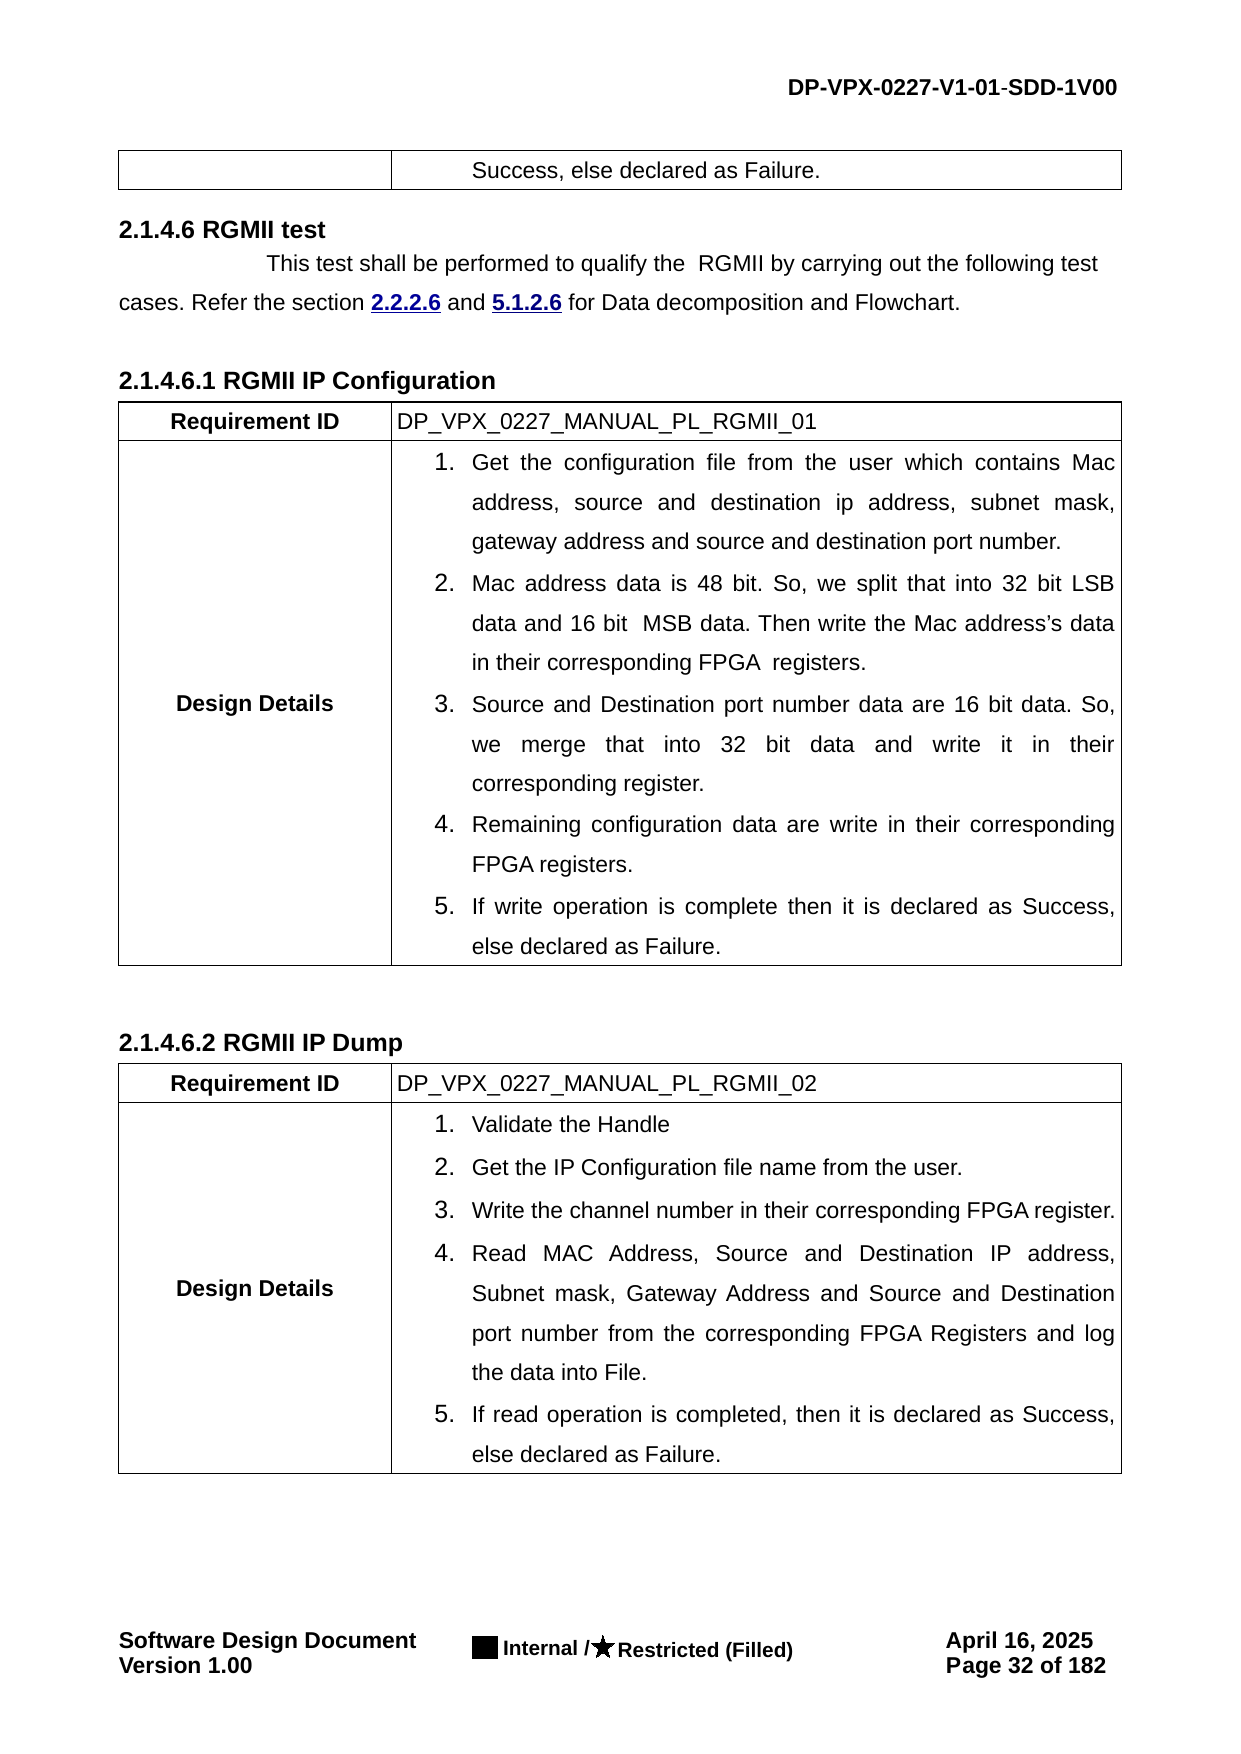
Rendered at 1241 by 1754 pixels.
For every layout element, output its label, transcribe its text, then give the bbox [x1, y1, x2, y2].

table_header DP_VPX_0227_MANUAL_PL_RGMII_01 [392, 403, 1121, 440]
subtitle RGMII IP Dump [118, 1028, 1122, 1057]
subtitle RGMII IP Configuration [118, 366, 1122, 395]
table_cell Validate the Handle Get the IP Configuration file name from the user. Write the channel number in their corresponding FPGA register. Read MAC Address, Source and Destination IP address, Subnet mask, Gateway Address and Source and Destination port number from the corresponding FPGA Registers and log the data into File. If read operation is completed, then it is declared as Success, else declared as Failure. [392, 1103, 1121, 1473]
text This test shall be performed to qualify the RGMII by carrying out the following test cases. Refer the section 2.2.2.6 and 5.1.2.6 for Data decomposition and Flowchart. [118, 250, 1122, 316]
table_cell Design Details [119, 441, 391, 965]
table_cell Design Details [119, 1103, 391, 1473]
table_cell Success, else declared as Failure. [392, 151, 1121, 189]
table_cell [119, 151, 391, 189]
table_header DP_VPX_0227_MANUAL_PL_RGMII_02 [392, 1064, 1121, 1102]
table_cell Get the configuration file from the user which contains Mac address, source and destination ip address, subnet mask, gateway address and source and destination port number. Mac address data is 48 bit. So, we split that into 32 bit LSB data and 16 bit MSB data. Then write the Mac address’s data in their corresponding FPGA registers. Source and Destination port number data are 16 bit data. So, we merge that into 32 bit data and write it in their corresponding register. Remaining configuration data are write in their corresponding FPGA registers. If write operation is complete then it is declared as Success, else declared as Failure. [392, 441, 1121, 965]
table_header Requirement ID [119, 1064, 391, 1102]
subtitle RGMII test [118, 215, 1122, 244]
table_header Requirement ID [119, 403, 391, 440]
